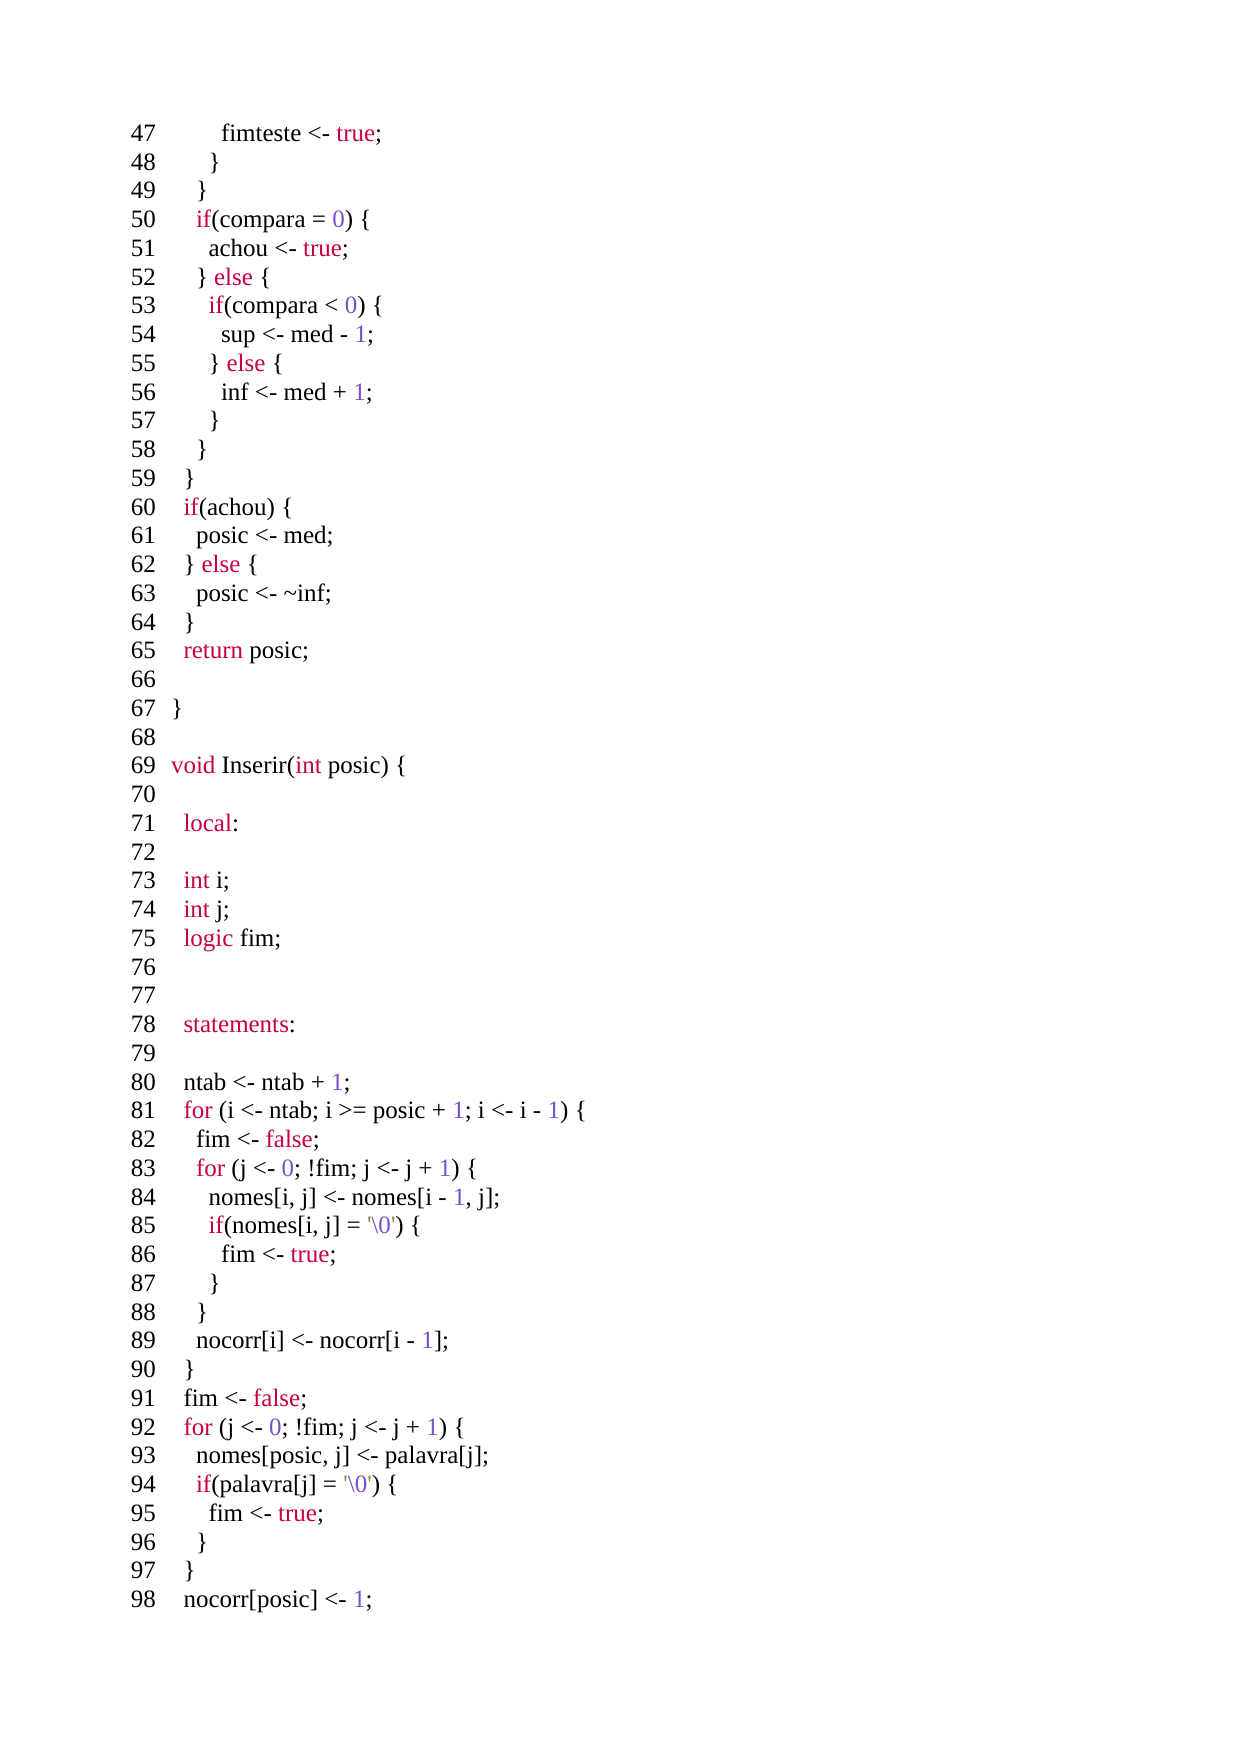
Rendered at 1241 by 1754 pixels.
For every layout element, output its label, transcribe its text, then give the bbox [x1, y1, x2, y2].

table_cell 96 [118, 1527, 171, 1556]
table_cell 60 [118, 492, 171, 521]
table_cell } [171, 1354, 1122, 1383]
table_cell 81 [118, 1096, 171, 1124]
table_cell statements: [171, 1009, 1122, 1038]
table_cell 70 [118, 779, 171, 808]
table_cell if(compara = 0) { [171, 204, 1122, 233]
table_cell ntab <- ntab + 1; [171, 1067, 1122, 1096]
table_cell } [171, 607, 1122, 636]
table_cell } [171, 463, 1122, 492]
table_cell achou <- true; [171, 233, 1122, 262]
table_cell local: [171, 808, 1122, 837]
table_cell 95 [118, 1498, 171, 1527]
table_cell } [171, 1297, 1122, 1326]
table_cell fim <- true; [171, 1239, 1122, 1268]
table_cell [171, 664, 1122, 693]
table_cell 94 [118, 1469, 171, 1498]
table_cell 66 [118, 664, 171, 693]
table_cell nocorr[i] <- nocorr[i - 1]; [171, 1326, 1122, 1354]
table_cell int i; [171, 866, 1122, 894]
table_cell 91 [118, 1383, 171, 1412]
table_cell } [171, 176, 1122, 204]
table_cell 78 [118, 1009, 171, 1038]
table_cell 76 [118, 952, 171, 981]
table_cell 56 [118, 377, 171, 406]
table_cell } [171, 1556, 1122, 1584]
table_cell 67 [118, 693, 171, 722]
table_cell 84 [118, 1182, 171, 1211]
table_cell } else { [171, 262, 1122, 291]
table_cell 58 [118, 434, 171, 463]
table_cell return posic; [171, 636, 1122, 664]
table_cell 74 [118, 894, 171, 923]
table_cell 87 [118, 1268, 171, 1297]
table_cell 97 [118, 1556, 171, 1584]
table_cell 69 [118, 751, 171, 779]
table_cell fimteste <- true; [171, 118, 1122, 147]
table_cell 64 [118, 607, 171, 636]
table_cell 48 [118, 147, 171, 176]
table_cell 57 [118, 406, 171, 434]
table_cell } [171, 434, 1122, 463]
table_cell 65 [118, 636, 171, 664]
table_cell fim <- false; [171, 1124, 1122, 1153]
table_cell [171, 981, 1122, 1009]
table_cell for (j <- 0; !fim; j <- j + 1) { [171, 1153, 1122, 1182]
table_cell 51 [118, 233, 171, 262]
table_cell [171, 722, 1122, 751]
table_cell fim <- false; [171, 1383, 1122, 1412]
table_cell inf <- med + 1; [171, 377, 1122, 406]
table_cell 93 [118, 1441, 171, 1469]
table_cell 59 [118, 463, 171, 492]
table_cell 62 [118, 549, 171, 578]
table_cell 50 [118, 204, 171, 233]
table_cell 90 [118, 1354, 171, 1383]
table_cell 49 [118, 176, 171, 204]
table_cell if(nomes[i, j] = '\0') { [171, 1211, 1122, 1239]
table_cell if(palavra[j] = '\0') { [171, 1469, 1122, 1498]
table_cell for (j <- 0; !fim; j <- j + 1) { [171, 1412, 1122, 1441]
table_cell int j; [171, 894, 1122, 923]
table_cell 47 [118, 118, 171, 147]
table_cell 77 [118, 981, 171, 1009]
table_cell nocorr[posic] <- 1; [171, 1584, 1122, 1613]
table_cell logic fim; [171, 923, 1122, 952]
table_cell } else { [171, 348, 1122, 377]
table_cell 79 [118, 1038, 171, 1067]
table_cell 63 [118, 578, 171, 607]
table_cell [171, 952, 1122, 981]
table_cell 82 [118, 1124, 171, 1153]
table_cell 71 [118, 808, 171, 837]
table_cell 89 [118, 1326, 171, 1354]
table_cell 54 [118, 319, 171, 348]
table_cell if(compara < 0) { [171, 291, 1122, 319]
table_cell 86 [118, 1239, 171, 1268]
table_cell } [171, 1268, 1122, 1297]
table_cell 85 [118, 1211, 171, 1239]
table_cell 55 [118, 348, 171, 377]
table_cell 53 [118, 291, 171, 319]
table_cell posic <- med; [171, 521, 1122, 549]
table_cell [171, 1038, 1122, 1067]
table_cell } else { [171, 549, 1122, 578]
table_cell 72 [118, 837, 171, 866]
table_cell } [171, 693, 1122, 722]
table_cell 73 [118, 866, 171, 894]
table_cell void Inserir(int posic) { [171, 751, 1122, 779]
table_cell 83 [118, 1153, 171, 1182]
table_cell } [171, 1527, 1122, 1556]
table_cell 92 [118, 1412, 171, 1441]
table_cell sup <- med - 1; [171, 319, 1122, 348]
table_cell fim <- true; [171, 1498, 1122, 1527]
table_cell 75 [118, 923, 171, 952]
table_cell posic <- ~inf; [171, 578, 1122, 607]
table_cell } [171, 406, 1122, 434]
table_cell [171, 837, 1122, 866]
table_cell 98 [118, 1584, 171, 1613]
table_cell [171, 779, 1122, 808]
table_cell nomes[posic, j] <- palavra[j]; [171, 1441, 1122, 1469]
table_cell 88 [118, 1297, 171, 1326]
table_cell 52 [118, 262, 171, 291]
table_cell nomes[i, j] <- nomes[i - 1, j]; [171, 1182, 1122, 1211]
table_cell for (i <- ntab; i >= posic + 1; i <- i - 1) { [171, 1096, 1122, 1124]
table_cell } [171, 147, 1122, 176]
table_cell 80 [118, 1067, 171, 1096]
table_cell if(achou) { [171, 492, 1122, 521]
table_cell 61 [118, 521, 171, 549]
table_cell 68 [118, 722, 171, 751]
